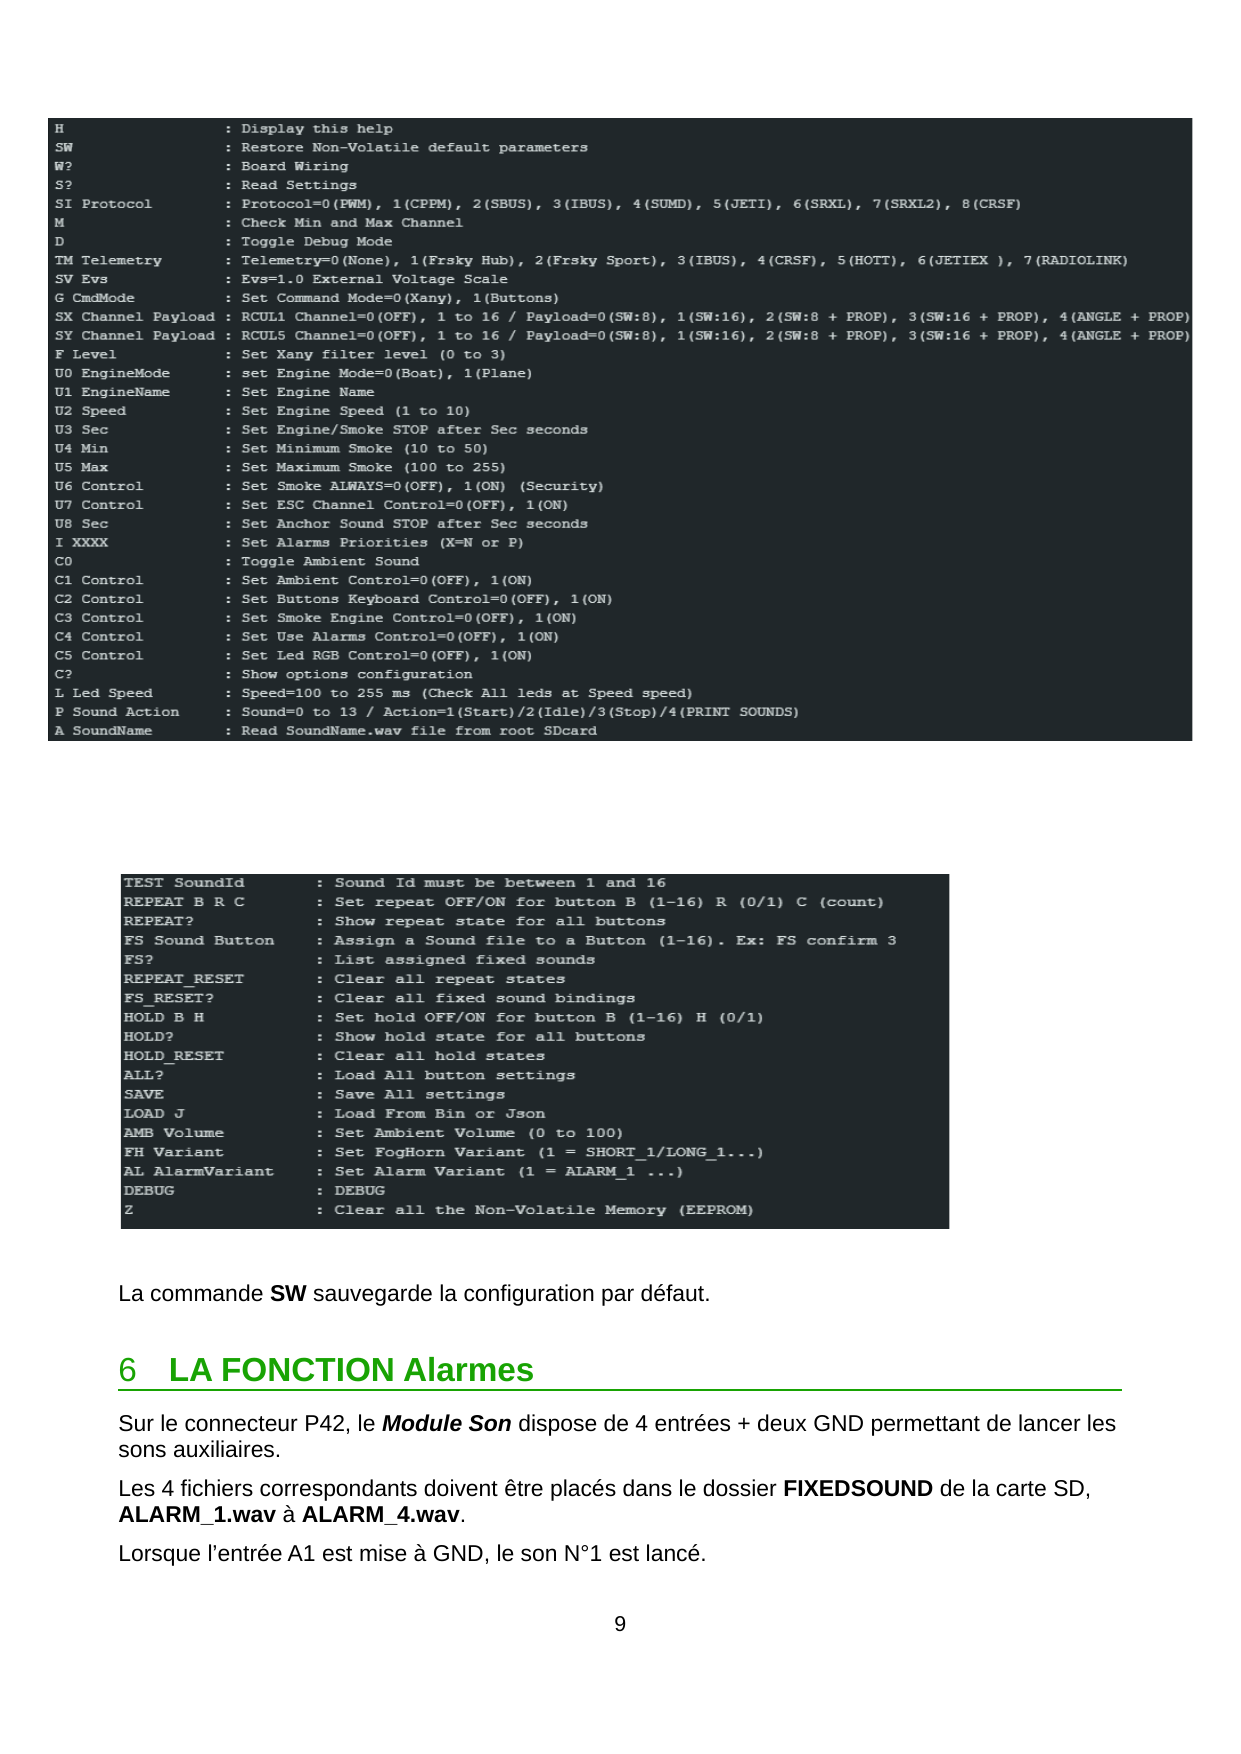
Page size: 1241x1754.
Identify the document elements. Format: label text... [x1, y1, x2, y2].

text Sur le connecteur P42, le Module Son dispose de 4 entrées + deux GND permettant de lancer les sons auxiliaires. [118, 1410, 1122, 1462]
picture [48, 118, 1193, 741]
text La commande SW sauvegarde la configuration par défaut. [118, 1279, 1122, 1306]
picture [120, 874, 950, 1229]
subtitle LA FONCTION Alarmes [118, 1350, 1122, 1389]
text Les 4 fichiers correspondants doivent être placés dans le dossier FIXEDSOUND de la carte SD, ALARM_1.wav à ALARM_4.wav. [118, 1475, 1122, 1528]
text Lorsque l’entrée A1 est mise à GND, le son N°1 est lancé. [118, 1540, 1122, 1566]
